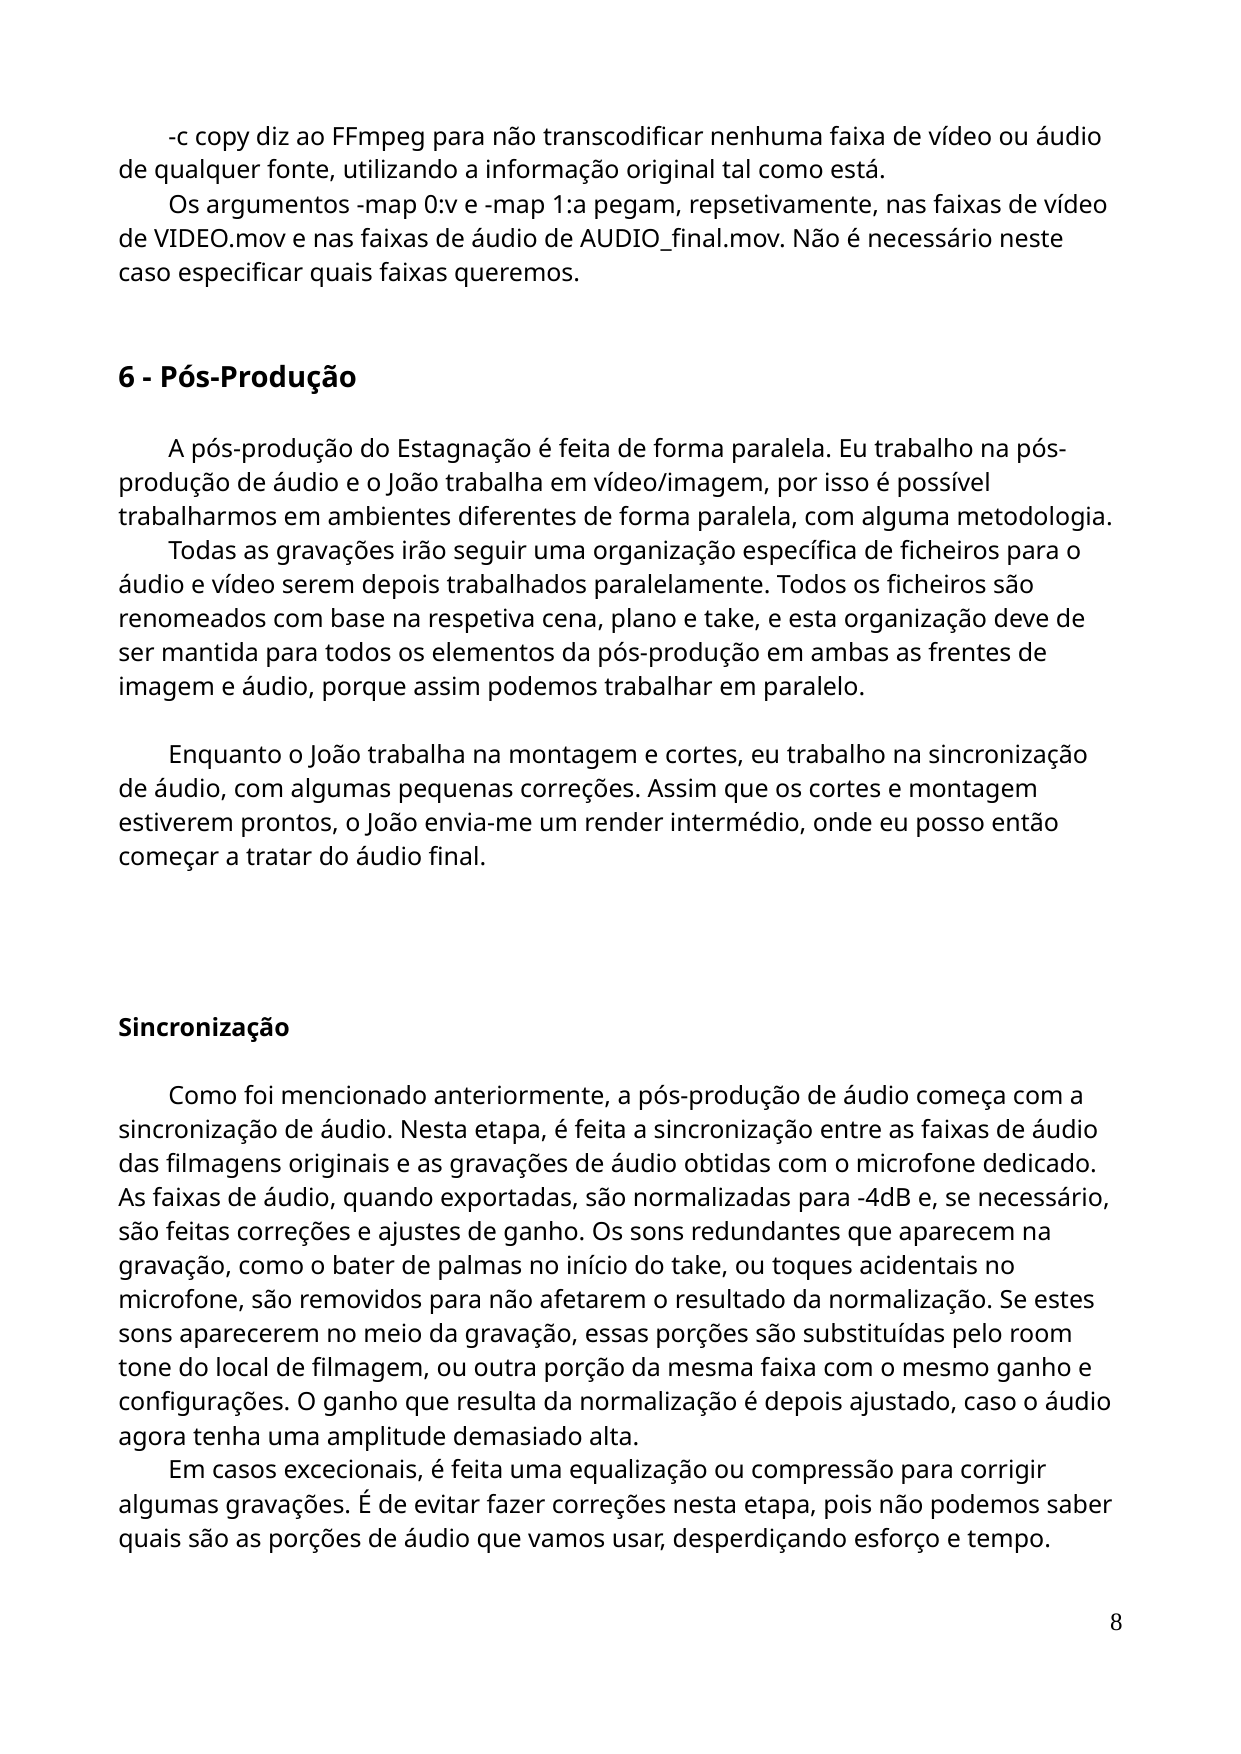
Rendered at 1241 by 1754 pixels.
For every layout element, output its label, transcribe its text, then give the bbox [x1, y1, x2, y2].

text Enquanto o João trabalha na montagem e cortes, eu trabalho na sincronização de áudio, com algumas pequenas correções. Assim que os cortes e montagem estiverem prontos, o João envia-me um render intermédio, onde eu posso então começar a tratar do áudio final. [118, 737, 1122, 873]
text 6 - Pós-Produção [118, 357, 1122, 396]
text Os argumentos -map 0:v e -map 1:a pegam, repsetivamente, nas faixas de vídeo de VIDEO.mov e nas faixas de áudio de AUDIO_final.mov. Não é necessário neste caso especificar quais faixas queremos. [118, 186, 1122, 288]
text A pós-produção do Estagnação é feita de forma paralela. Eu trabalho na pós-produção de áudio e o João trabalha em vídeo/imagem, por isso é possível trabalharmos em ambientes diferentes de forma paralela, com alguma metodologia. [118, 430, 1122, 532]
text Sincronização [118, 1009, 1122, 1043]
text Como foi mencionado anteriormente, a pós-produção de áudio começa com a sincronização de áudio. Nesta etapa, é feita a sincronização entre as faixas de áudio das filmagens originais e as gravações de áudio obtidas com o microfone dedicado. As faixas de áudio, quando exportadas, são normalizadas para -4dB e, se necessário, são feitas correções e ajustes de ganho. Os sons redundantes que aparecem na gravação, como o bater de palmas no início do take, ou toques acidentais no microfone, são removidos para não afetarem o resultado da normalização. Se estes sons aparecerem no meio da gravação, essas porções são substituídas pelo room tone do local de filmagem, ou outra porção da mesma faixa com o mesmo ganho e configurações. O ganho que resulta da normalização é depois ajustado, caso o áudio agora tenha uma amplitude demasiado alta. [118, 1077, 1122, 1452]
text -c copy diz ao FFmpeg para não transcodificar nenhuma faixa de vídeo ou áudio de qualquer fonte, utilizando a informação original tal como está. [118, 118, 1122, 186]
text Todas as gravações irão seguir uma organização específica de ficheiros para o áudio e vídeo serem depois trabalhados paralelamente. Todos os ficheiros são renomeados com base na respetiva cena, plano e take, e esta organização deve de ser mantida para todos os elementos da pós-produção em ambas as frentes de imagem e áudio, porque assim podemos trabalhar em paralelo. [118, 532, 1122, 703]
text Em casos excecionais, é feita uma equalização ou compressão para corrigir algumas gravações. É de evitar fazer correções nesta etapa, pois não podemos saber quais são as porções de áudio que vamos usar, desperdiçando esforço e tempo. [118, 1452, 1122, 1554]
